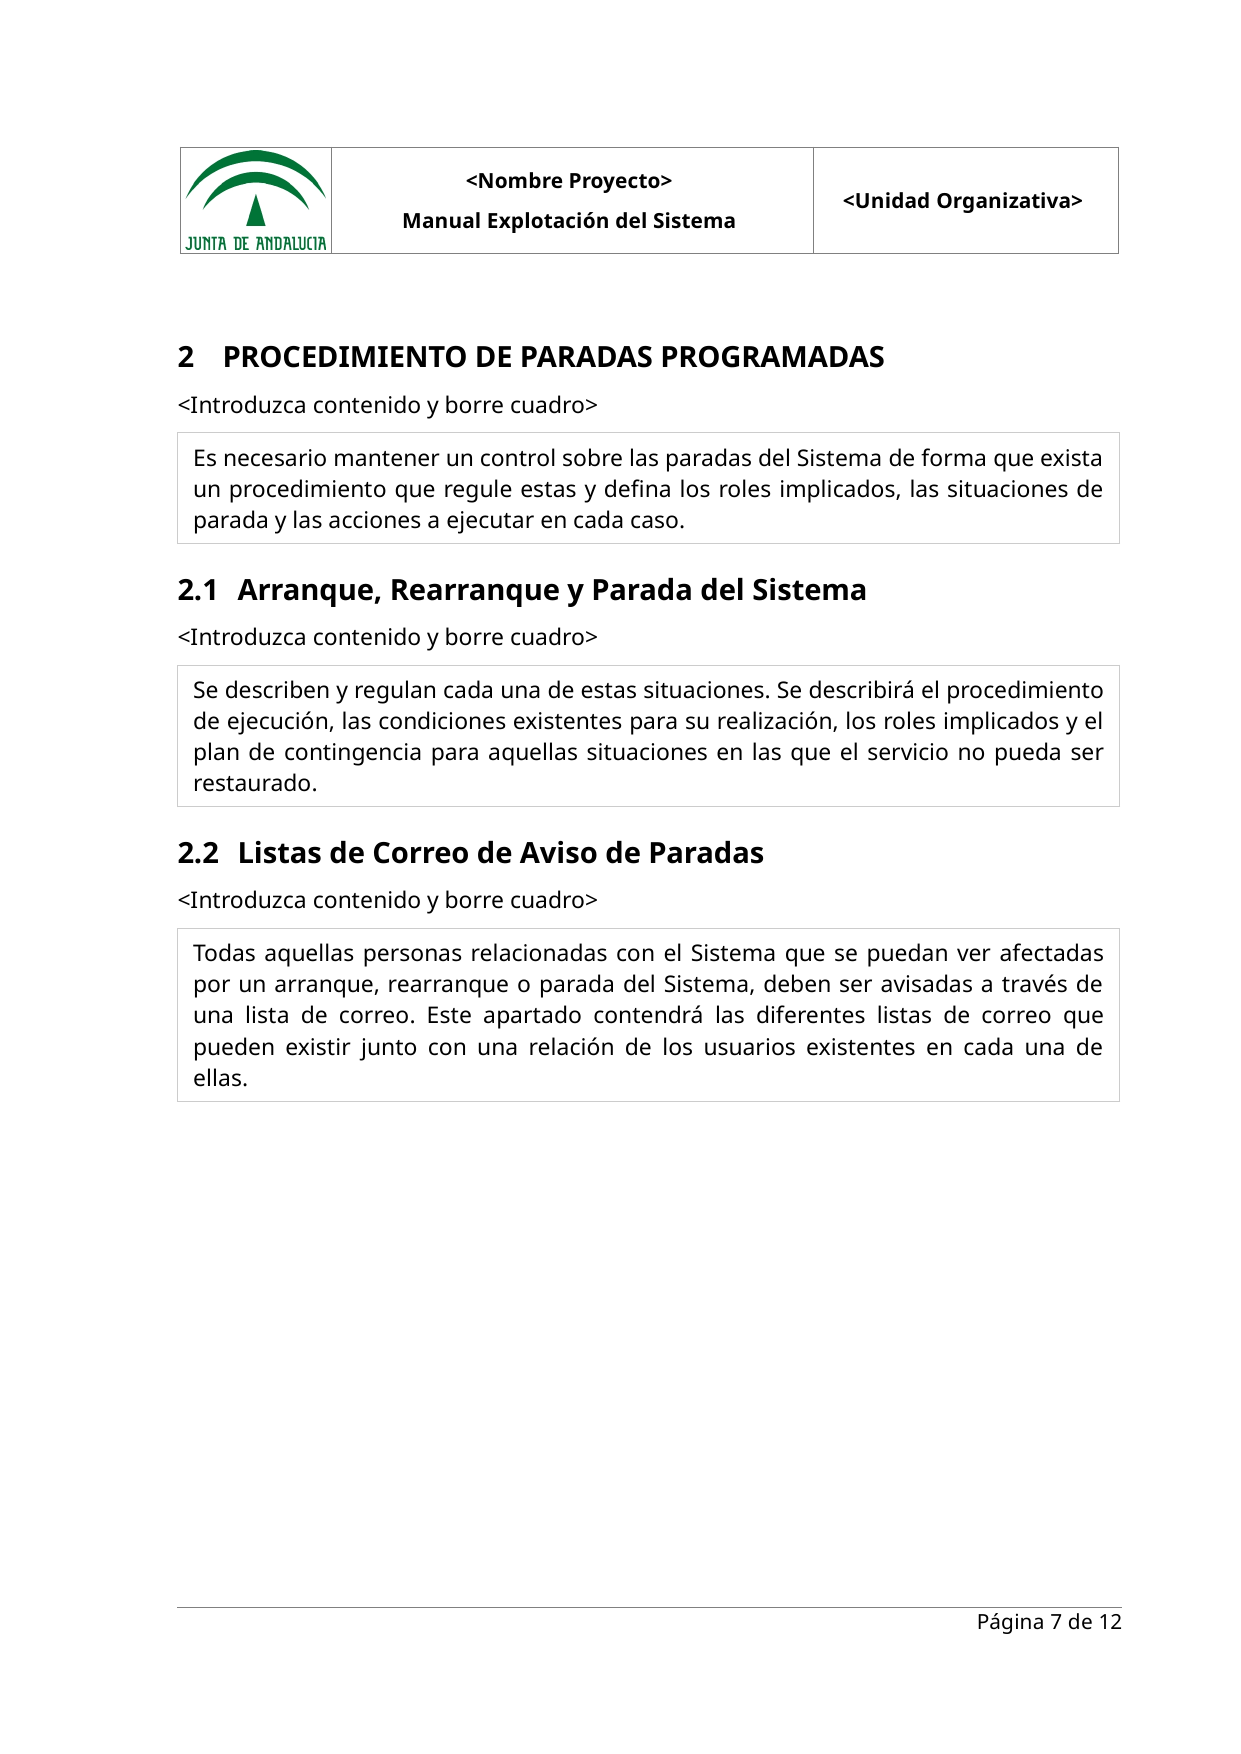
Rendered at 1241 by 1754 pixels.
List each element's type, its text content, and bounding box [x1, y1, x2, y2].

text <Introduzca contenido y borre cuadro> [177, 389, 1122, 420]
text <Introduzca contenido y borre cuadro> [177, 621, 1122, 652]
text <Introduzca contenido y borre cuadro> [177, 884, 1122, 916]
text Todas aquellas personas relacionadas con el Sistema que se puedan ver afectadas por un arranque, rearranque o parada del Sistema, deben ser avisadas a través de una lista de correo. Este apartado contendrá las diferentes listas de correo que pueden existir junto con una relación de los usuarios existentes en cada una de ellas. [193, 937, 1105, 1093]
text Es necesario mantener un control sobre las paradas del Sistema de forma que exista un procedimiento que regule estas y defina los roles implicados, las situaciones de parada y las acciones a ejecutar en cada caso. [193, 442, 1105, 535]
subtitle Arranque, Rearranque y Parada del Sistema [177, 569, 1122, 608]
text Se describen y regulan cada una de estas situaciones. Se describirá el procedimiento de ejecución, las condiciones existentes para su realización, los roles implicados y el plan de contingencia para aquellas situaciones en las que el servicio no pueda ser restaurado. [193, 674, 1105, 798]
subtitle PROCEDIMIENTO DE PARADAS PROGRAMADAS [177, 337, 1122, 376]
subtitle Listas de Correo de Aviso de Paradas [177, 832, 1122, 872]
picture [185, 150, 326, 250]
